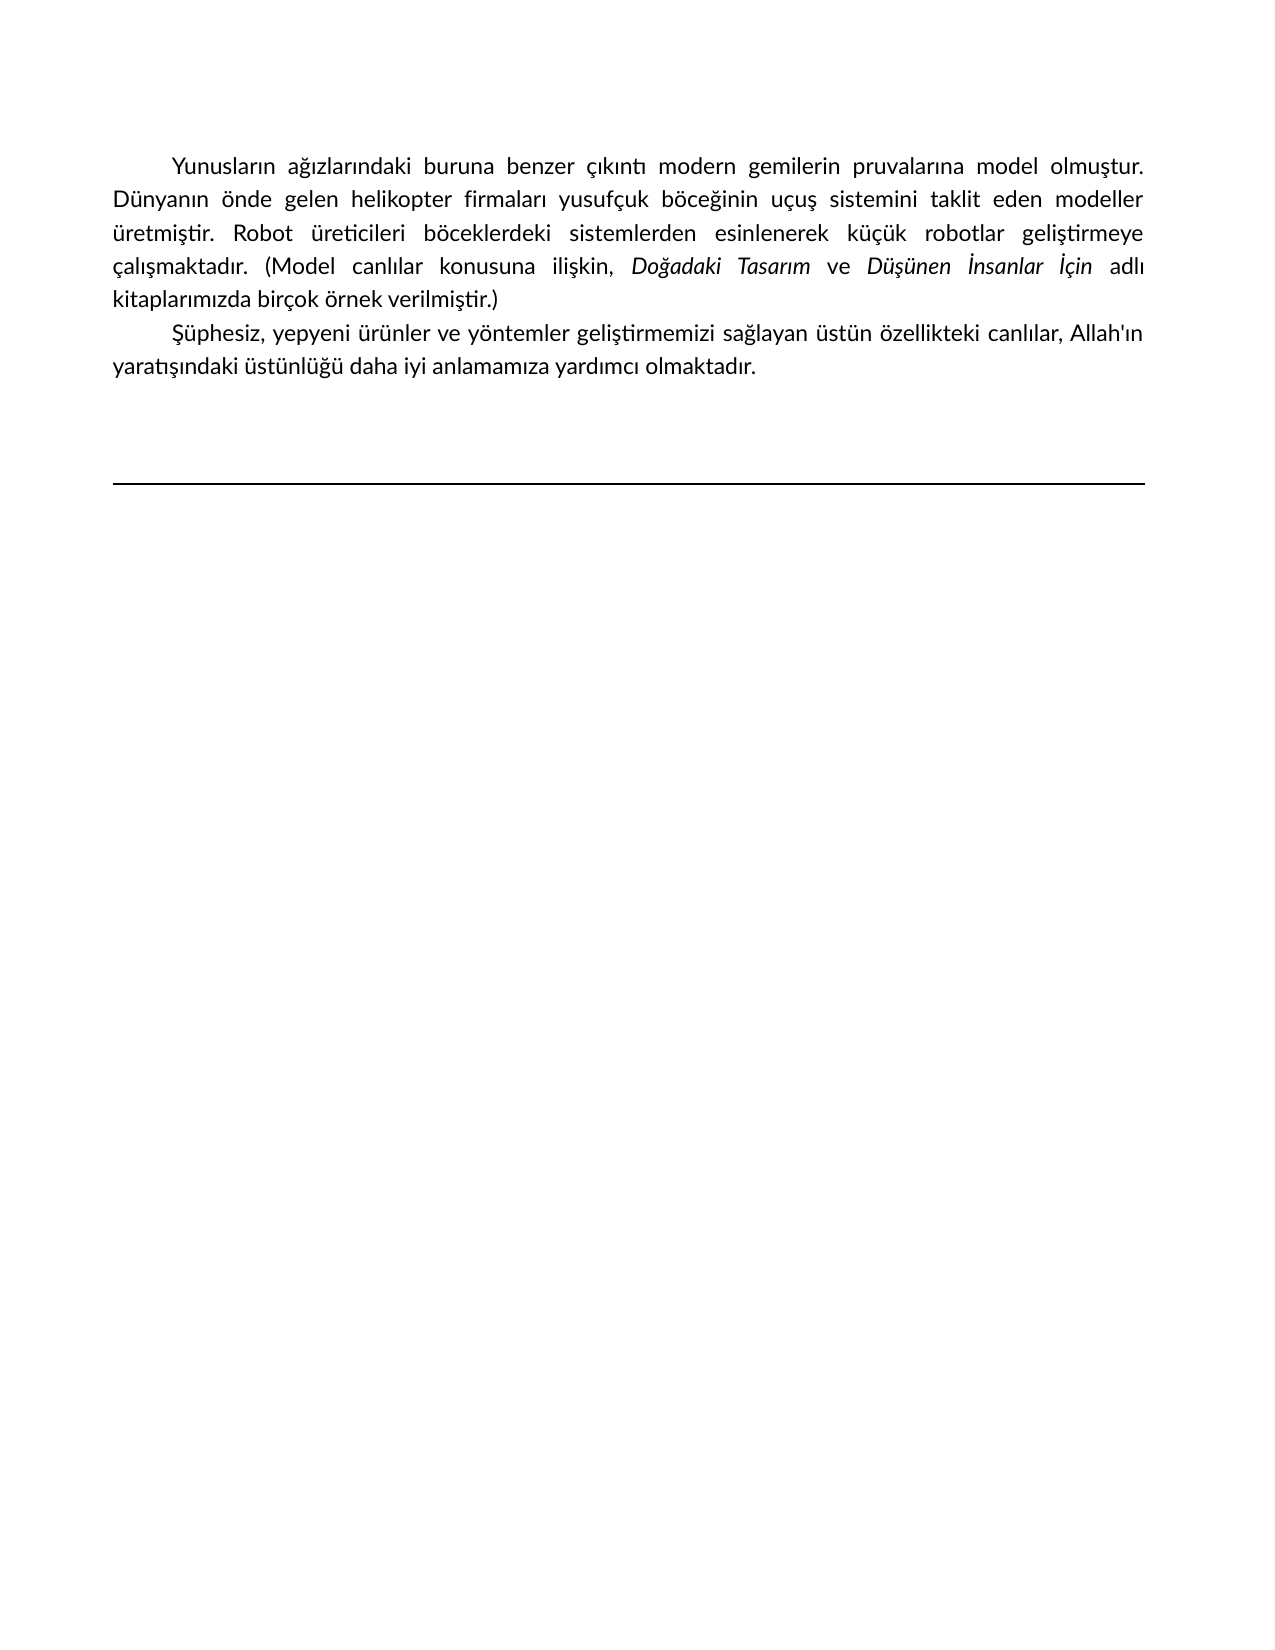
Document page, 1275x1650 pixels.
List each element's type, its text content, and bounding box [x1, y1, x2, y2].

text Yunusların ağızlarındaki buruna benzer çıkıntı modern gemilerin pruvalarına model olmuştur. Dünyanın önde gelen helikopter firmaları yusufçuk böceğinin uçuş sistemini taklit eden modeller üretmiştir. Robot üreticileri böceklerdeki sistemlerden esinlenerek küçük robotlar geliştirmeye çalışmaktadır. (Model canlılar konusuna ilişkin, Doğadaki Tasarım ve Düşünen İnsanlar İçin adlı kitaplarımızda birçok örnek verilmiştir.) [112, 148, 1145, 314]
text Şüphesiz, yepyeni ürünler ve yöntemler geliştirmemizi sağlayan üstün özellikteki canlılar, Allah'ın yaratışındaki üstünlüğü daha iyi anlamamıza yardımcı olmaktadır. [112, 314, 1145, 381]
